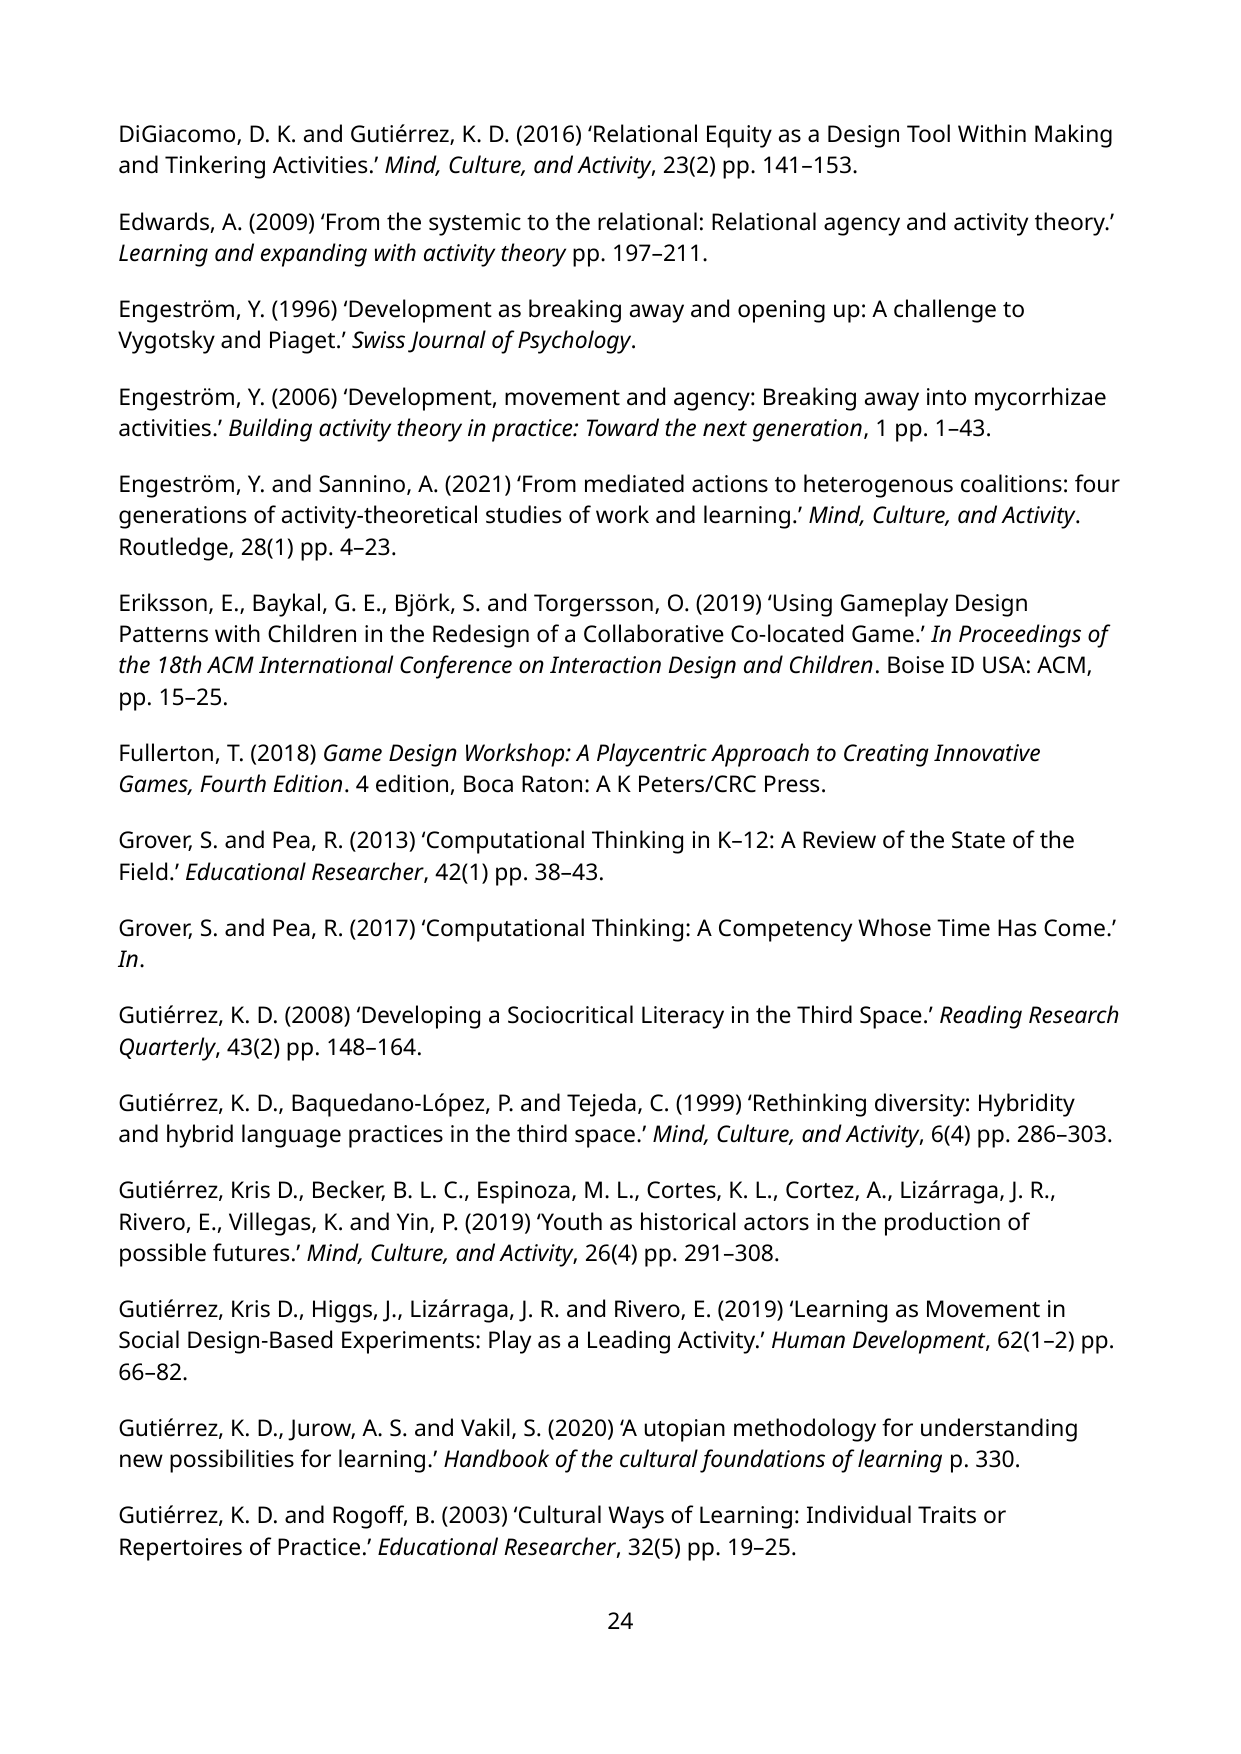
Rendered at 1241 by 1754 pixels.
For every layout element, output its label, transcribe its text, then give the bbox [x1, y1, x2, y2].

text Gutiérrez, K. D., Jurow, A. S. and Vakil, S. (2020) ‘A utopian methodology for understanding new possibilities for learning.’ Handbook of the cultural foundations of learning p. 330. [118, 1412, 1122, 1474]
text Grover, S. and Pea, R. (2017) ‘Computational Thinking: A Competency Whose Time Has Come.’ In. [118, 912, 1122, 974]
text Engeström, Y. (1996) ‘Development as breaking away and opening up: A challenge to Vygotsky and Piaget.’ Swiss Journal of Psychology. [118, 293, 1122, 356]
text Gutiérrez, Kris D., Higgs, J., Lizárraga, J. R. and Rivero, E. (2019) ‘Learning as Movement in Social Design-Based Experiments: Play as a Leading Activity.’ Human Development, 62(1–2) pp. 66–82. [118, 1293, 1122, 1387]
text DiGiacomo, D. K. and Gutiérrez, K. D. (2016) ‘Relational Equity as a Design Tool Within Making and Tinkering Activities.’ Mind, Culture, and Activity, 23(2) pp. 141–153. [118, 118, 1122, 181]
text Grover, S. and Pea, R. (2013) ‘Computational Thinking in K–12: A Review of the State of the Field.’ Educational Researcher, 42(1) pp. 38–43. [118, 824, 1122, 887]
text Gutiérrez, K. D. (2008) ‘Developing a Sociocritical Literacy in the Third Space.’ Reading Research Quarterly, 43(2) pp. 148–164. [118, 999, 1122, 1062]
text Eriksson, E., Baykal, G. E., Björk, S. and Torgersson, O. (2019) ‘Using Gameplay Design Patterns with Children in the Redesign of a Collaborative Co-located Game.’ In Proceedings of the 18th ACM International Conference on Interaction Design and Children. Boise ID USA: ACM, pp. 15–25. [118, 587, 1122, 712]
text Gutiérrez, K. D., Baquedano‐López, P. and Tejeda, C. (1999) ‘Rethinking diversity: Hybridity and hybrid language practices in the third space.’ Mind, Culture, and Activity, 6(4) pp. 286–303. [118, 1087, 1122, 1149]
text Gutiérrez, K. D. and Rogoff, B. (2003) ‘Cultural Ways of Learning: Individual Traits or Repertoires of Practice.’ Educational Researcher, 32(5) pp. 19–25. [118, 1499, 1122, 1562]
text Gutiérrez, Kris D., Becker, B. L. C., Espinoza, M. L., Cortes, K. L., Cortez, A., Lizárraga, J. R., Rivero, E., Villegas, K. and Yin, P. (2019) ‘Youth as historical actors in the production of possible futures.’ Mind, Culture, and Activity, 26(4) pp. 291–308. [118, 1174, 1122, 1268]
text Edwards, A. (2009) ‘From the systemic to the relational: Relational agency and activity theory.’ Learning and expanding with activity theory pp. 197–211. [118, 206, 1122, 268]
text Engeström, Y. and Sannino, A. (2021) ‘From mediated actions to heterogenous coalitions: four generations of activity-theoretical studies of work and learning.’ Mind, Culture, and Activity. Routledge, 28(1) pp. 4–23. [118, 468, 1122, 562]
text Fullerton, T. (2018) Game Design Workshop: A Playcentric Approach to Creating Innovative Games, Fourth Edition. 4 edition, Boca Raton: A K Peters/CRC Press. [118, 737, 1122, 799]
text Engeström, Y. (2006) ‘Development, movement and agency: Breaking away into mycorrhizae activities.’ Building activity theory in practice: Toward the next generation, 1 pp. 1–43. [118, 381, 1122, 443]
